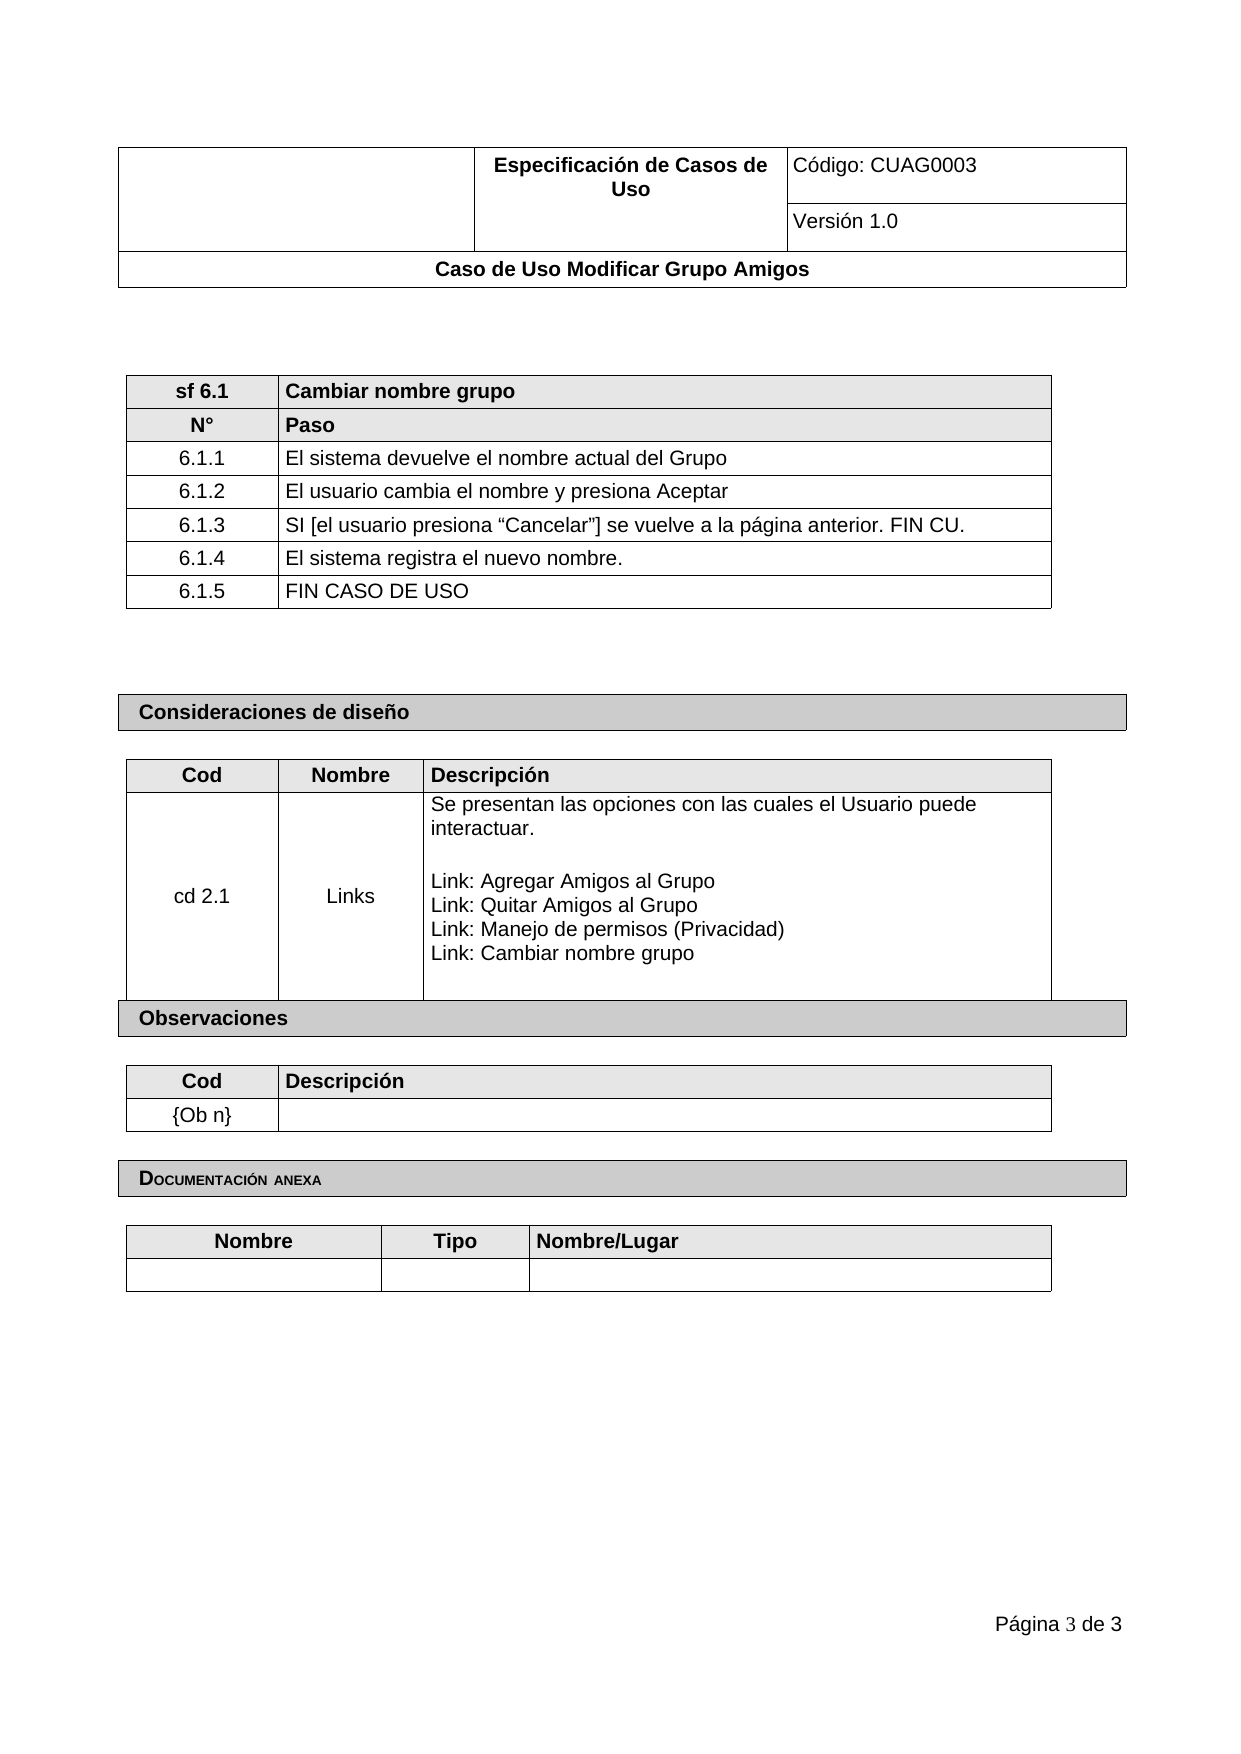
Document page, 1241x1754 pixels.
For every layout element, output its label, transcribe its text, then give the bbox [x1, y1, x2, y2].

table_cell [279, 1099, 1051, 1131]
table_header Documentación anexa [119, 1161, 1126, 1196]
table_header sf 6.1 [127, 376, 278, 408]
table_header Nombre/Lugar [530, 1226, 1051, 1258]
table_cell 6.1.5 [127, 576, 278, 608]
table_header Consideraciones de diseño [119, 695, 1126, 730]
table_cell {Ob n} [127, 1099, 278, 1131]
table_cell 6.1.1 [127, 442, 278, 474]
table_cell [127, 1259, 381, 1291]
table_cell FIN CASO DE USO [279, 576, 1051, 608]
table_cell Paso [279, 409, 1051, 441]
table_header Cambiar nombre grupo [279, 376, 1051, 408]
table_cell Links [279, 793, 423, 1000]
table_header Nombre [127, 1226, 381, 1258]
table_cell N° [127, 409, 278, 441]
table_cell Observaciones [119, 1001, 1126, 1036]
table_cell El sistema devuelve el nombre actual del Grupo [279, 442, 1051, 474]
table_cell cd 2.1 [127, 793, 278, 1000]
table_cell El sistema registra el nuevo nombre. [279, 542, 1051, 574]
table_cell 6.1.2 [127, 476, 278, 508]
table_header Descripción [424, 760, 1051, 792]
table_header Cod [127, 1066, 278, 1098]
table_cell El usuario cambia el nombre y presiona Aceptar [279, 476, 1051, 508]
table_cell 6.1.3 [127, 509, 278, 541]
table_cell SI [el usuario presiona “Cancelar”] se vuelve a la página anterior. FIN CU. [279, 509, 1051, 541]
table_cell [1052, 792, 1126, 1000]
table_header Descripción [279, 1066, 1051, 1098]
table_header [1052, 759, 1126, 792]
table_header Nombre [279, 760, 423, 792]
table_cell Se presentan las opciones con las cuales el Usuario puede interactuar. Link: Agregar Amigos al Grupo Link: Quitar Amigos al Grupo Link: Manejo de permisos (Privacidad) Link: Cambiar nombre grupo [424, 793, 1051, 1000]
table_cell [118, 792, 126, 1000]
table_cell 6.1.4 [127, 542, 278, 574]
table_cell [382, 1259, 529, 1291]
table_cell [530, 1259, 1051, 1291]
table_header [118, 759, 126, 792]
table_header Tipo [382, 1226, 529, 1258]
table_header Cod [127, 760, 278, 792]
